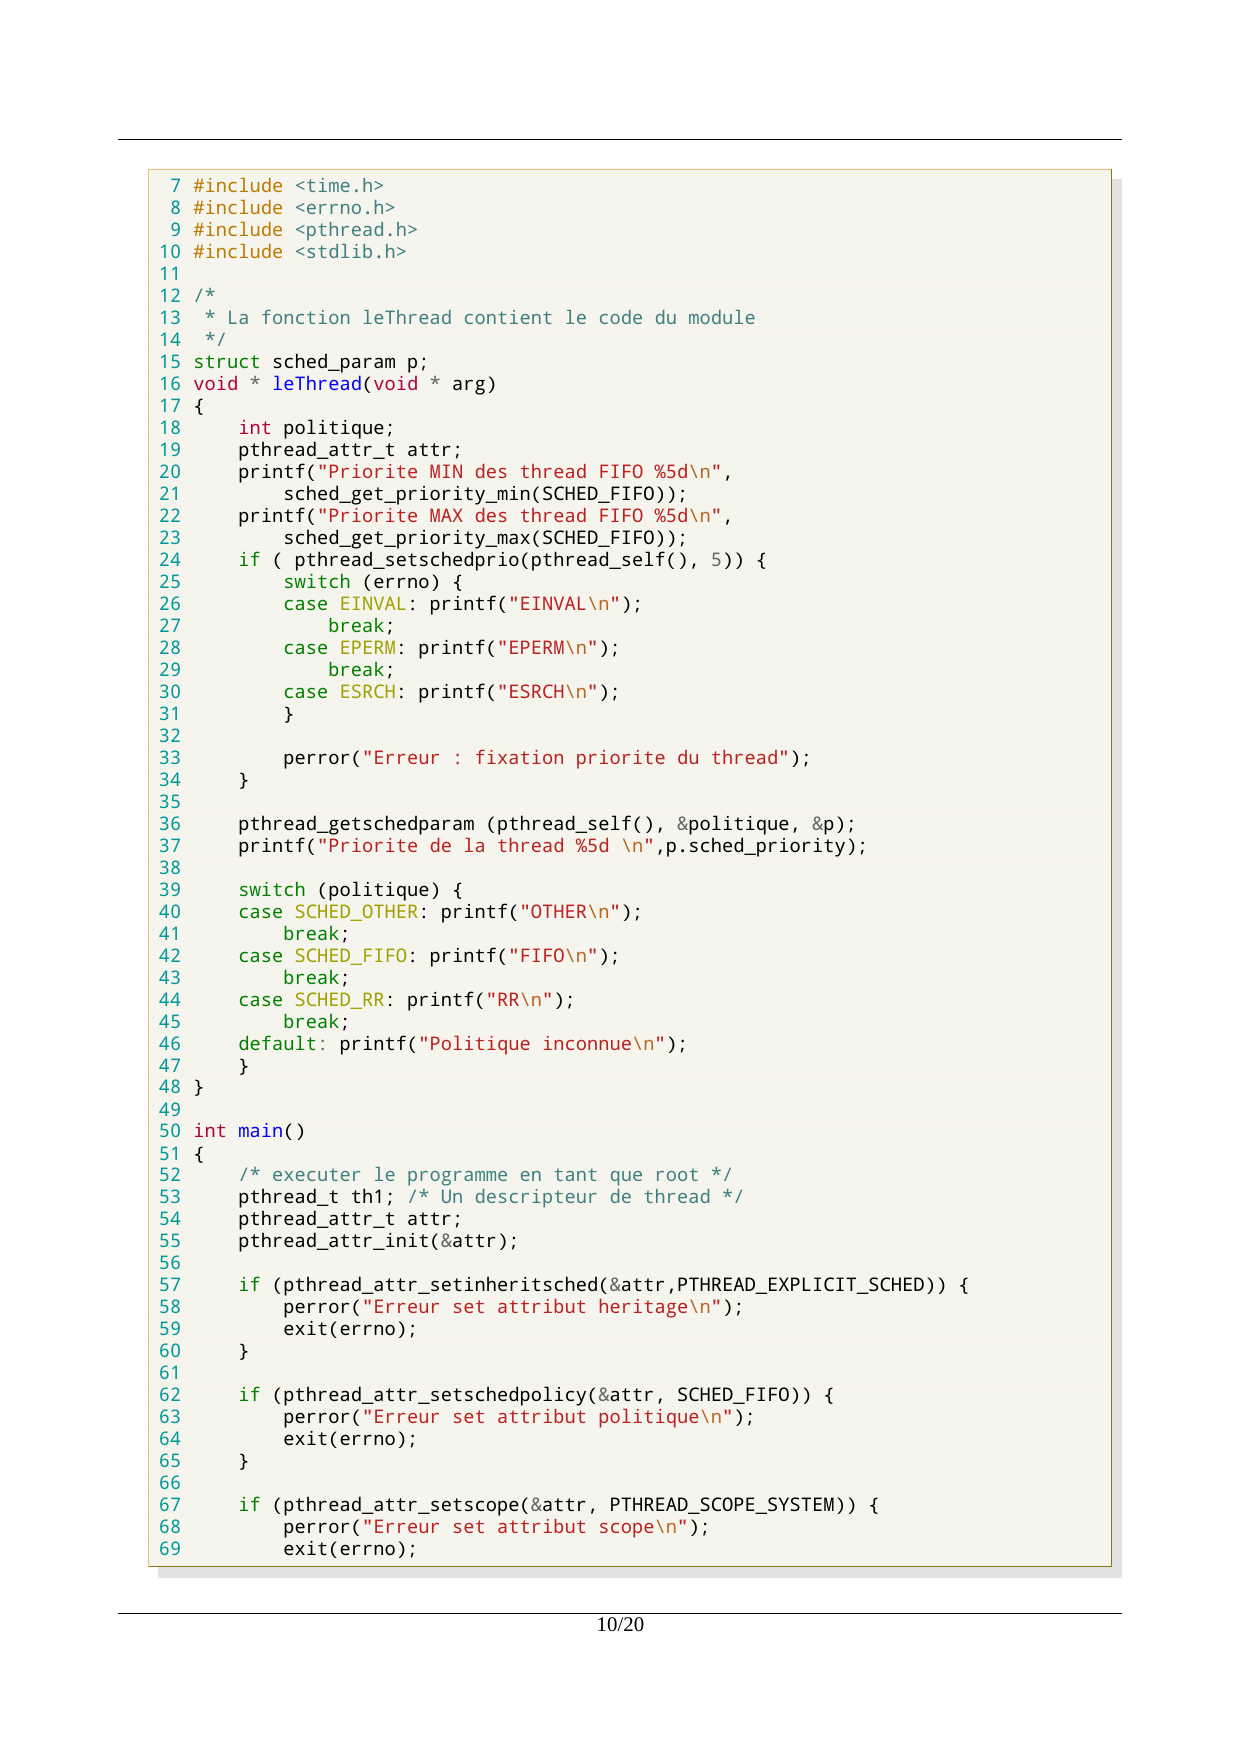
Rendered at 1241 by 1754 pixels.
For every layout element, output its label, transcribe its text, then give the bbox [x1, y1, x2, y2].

list struct sched_param p; [149, 344, 1111, 366]
list case SCHED_OTHER: printf("OTHER\n"); [149, 894, 1111, 916]
list { [149, 1136, 1111, 1157]
list case EINVAL: printf("EINVAL\n"); [149, 586, 1111, 608]
list #include <time.h> [149, 170, 1111, 190]
list /* [149, 278, 1111, 300]
list case EPERM: printf("EPERM\n"); [149, 630, 1111, 652]
list } [149, 762, 1111, 783]
list sched_get_priority_max(SCHED_FIFO)); [149, 520, 1111, 542]
list perror("Erreur set attribut politique\n"); [149, 1399, 1111, 1421]
list perror("Erreur set attribut heritage\n"); [149, 1289, 1111, 1311]
list } [149, 1443, 1111, 1465]
list sched_get_priority_min(SCHED_FIFO)); [149, 476, 1111, 498]
list exit(errno); [149, 1531, 1111, 1566]
list { [149, 388, 1111, 410]
list #include <stdlib.h> [149, 234, 1111, 256]
list break; [149, 652, 1111, 674]
list int politique; [149, 410, 1111, 432]
list if (pthread_attr_setschedpolicy(&attr, SCHED_FIFO)) { [149, 1377, 1111, 1399]
list perror("Erreur set attribut scope\n"); [149, 1509, 1111, 1531]
list switch (errno) { [149, 564, 1111, 586]
list break; [149, 1004, 1111, 1026]
list pthread_getschedparam (pthread_self(), &politique, &p); [149, 806, 1111, 828]
list if (pthread_attr_setscope(&attr, PTHREAD_SCOPE_SYSTEM)) { [149, 1487, 1111, 1509]
list printf("Priorite MAX des thread FIFO %5d\n", [149, 498, 1111, 520]
list } [149, 1333, 1111, 1355]
list */ [149, 322, 1111, 344]
list void * leThread(void * arg) [149, 366, 1111, 388]
list } [149, 1069, 1111, 1091]
list } [149, 1048, 1111, 1069]
list exit(errno); [149, 1311, 1111, 1333]
list pthread_t th1; /* Un descripteur de thread */ [149, 1179, 1111, 1201]
list case ESRCH: printf("ESRCH\n"); [149, 674, 1111, 696]
list printf("Priorite de la thread %5d \n",p.sched_priority); [149, 828, 1111, 849]
list break; [149, 608, 1111, 630]
list int main() [149, 1113, 1111, 1136]
list break; [149, 960, 1111, 982]
list default: printf("Politique inconnue\n"); [149, 1026, 1111, 1048]
list case SCHED_RR: printf("RR\n"); [149, 982, 1111, 1004]
list break; [149, 916, 1111, 938]
list switch (politique) { [149, 872, 1111, 894]
list perror("Erreur : fixation priorite du thread"); [149, 740, 1111, 762]
list if ( pthread_setschedprio(pthread_self(), 5)) { [149, 542, 1111, 564]
list case SCHED_FIFO: printf("FIFO\n"); [149, 938, 1111, 960]
list if (pthread_attr_setinheritsched(&attr,PTHREAD_EXPLICIT_SCHED)) { [149, 1267, 1111, 1289]
list } [149, 696, 1111, 717]
list #include <errno.h> [149, 190, 1111, 212]
list exit(errno); [149, 1421, 1111, 1443]
list pthread_attr_t attr; [149, 432, 1111, 454]
list pthread_attr_init(&attr); [149, 1223, 1111, 1245]
list printf("Priorite MIN des thread FIFO %5d\n", [149, 454, 1111, 476]
list * La fonction leThread contient le code du module [149, 300, 1111, 322]
list pthread_attr_t attr; [149, 1201, 1111, 1223]
list #include <pthread.h> [149, 212, 1111, 234]
list /* executer le programme en tant que root */ [149, 1157, 1111, 1179]
